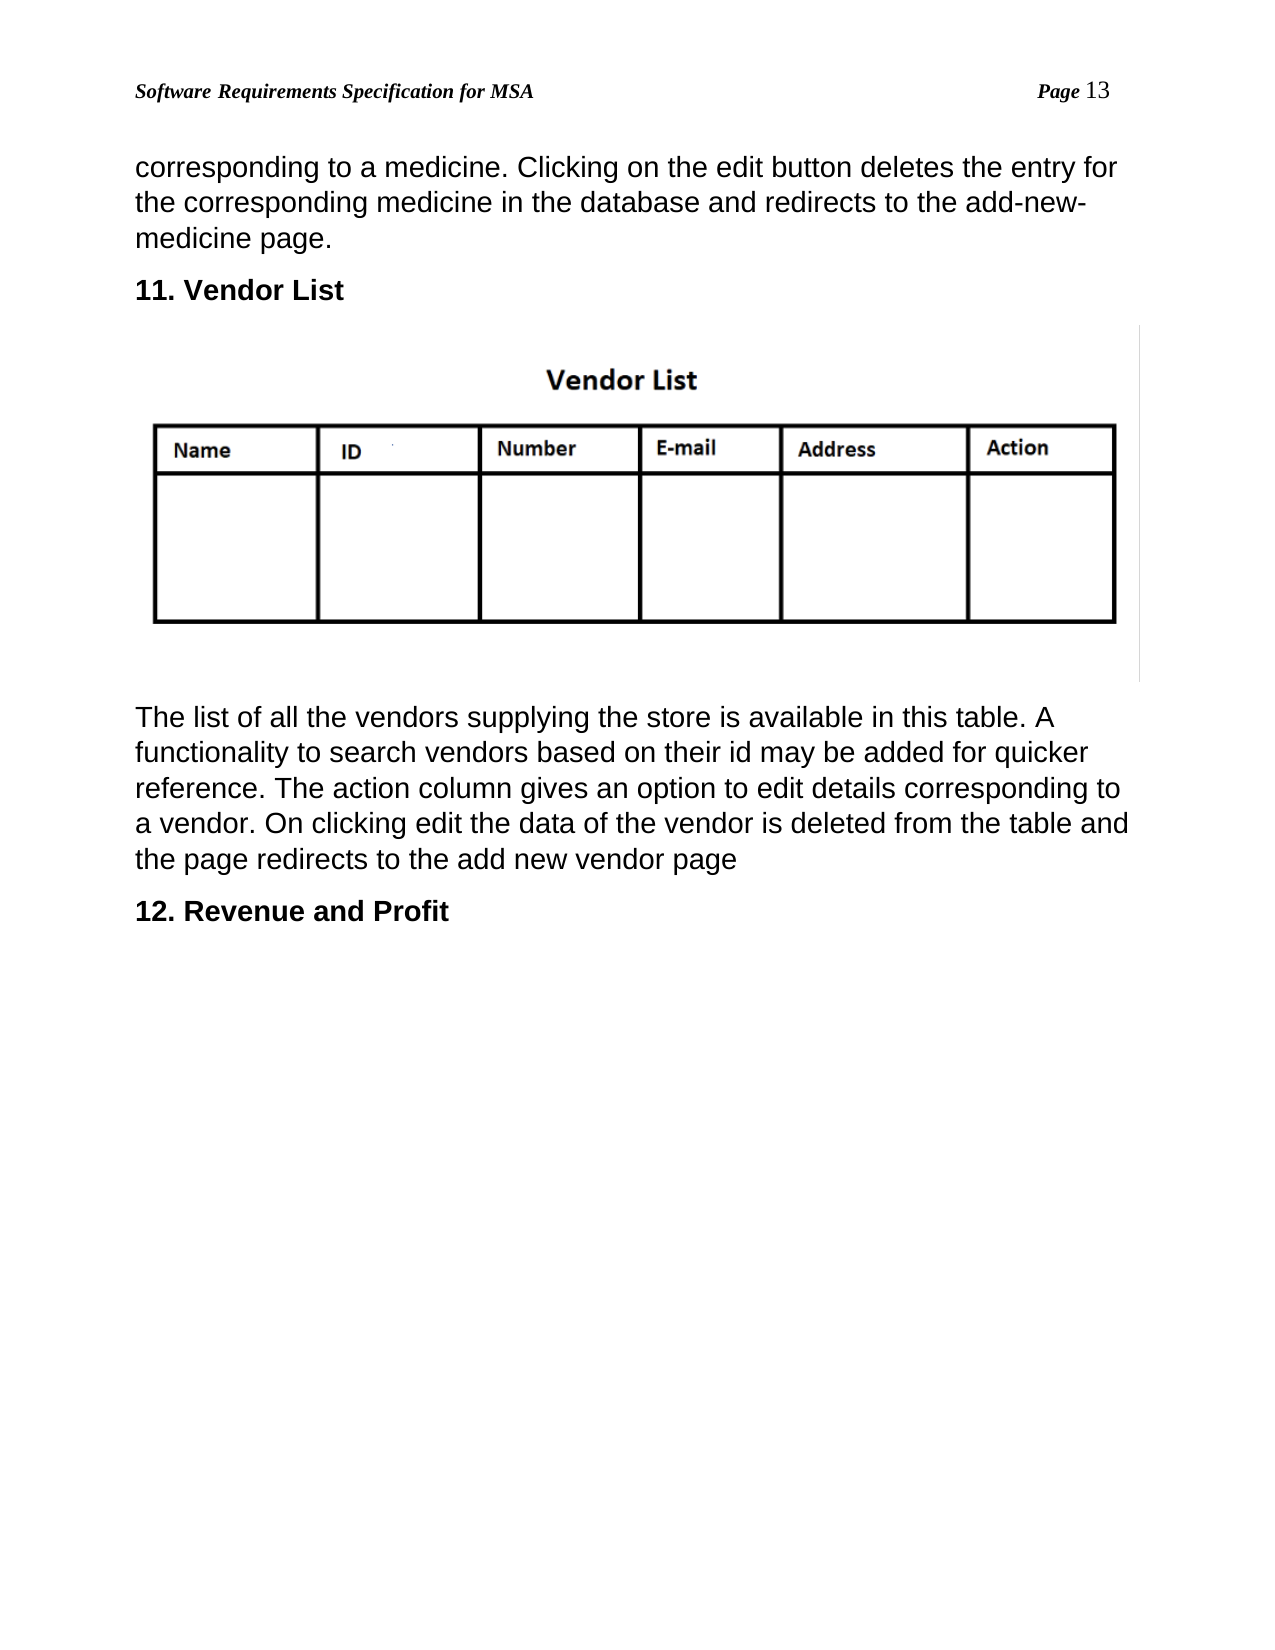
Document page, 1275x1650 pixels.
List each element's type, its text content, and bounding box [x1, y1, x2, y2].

text The list of all the vendors supplying the store is available in this table. A functionality to search vendors based on their id may be added for quicker reference. The action column gives an option to edit details corresponding to a vendor. On clicking edit the data of the vendor is deleted from the table and the page redirects to the add new vendor page [135, 700, 1140, 876]
picture [135, 325, 1140, 682]
text 11. Vendor List [135, 273, 1140, 307]
text 12. Revenue and Profit [135, 894, 1140, 928]
text corresponding to a medicine. Clicking on the edit button deletes the entry for the corresponding medicine in the database and redirects to the add-new-medicine page. [135, 150, 1140, 254]
